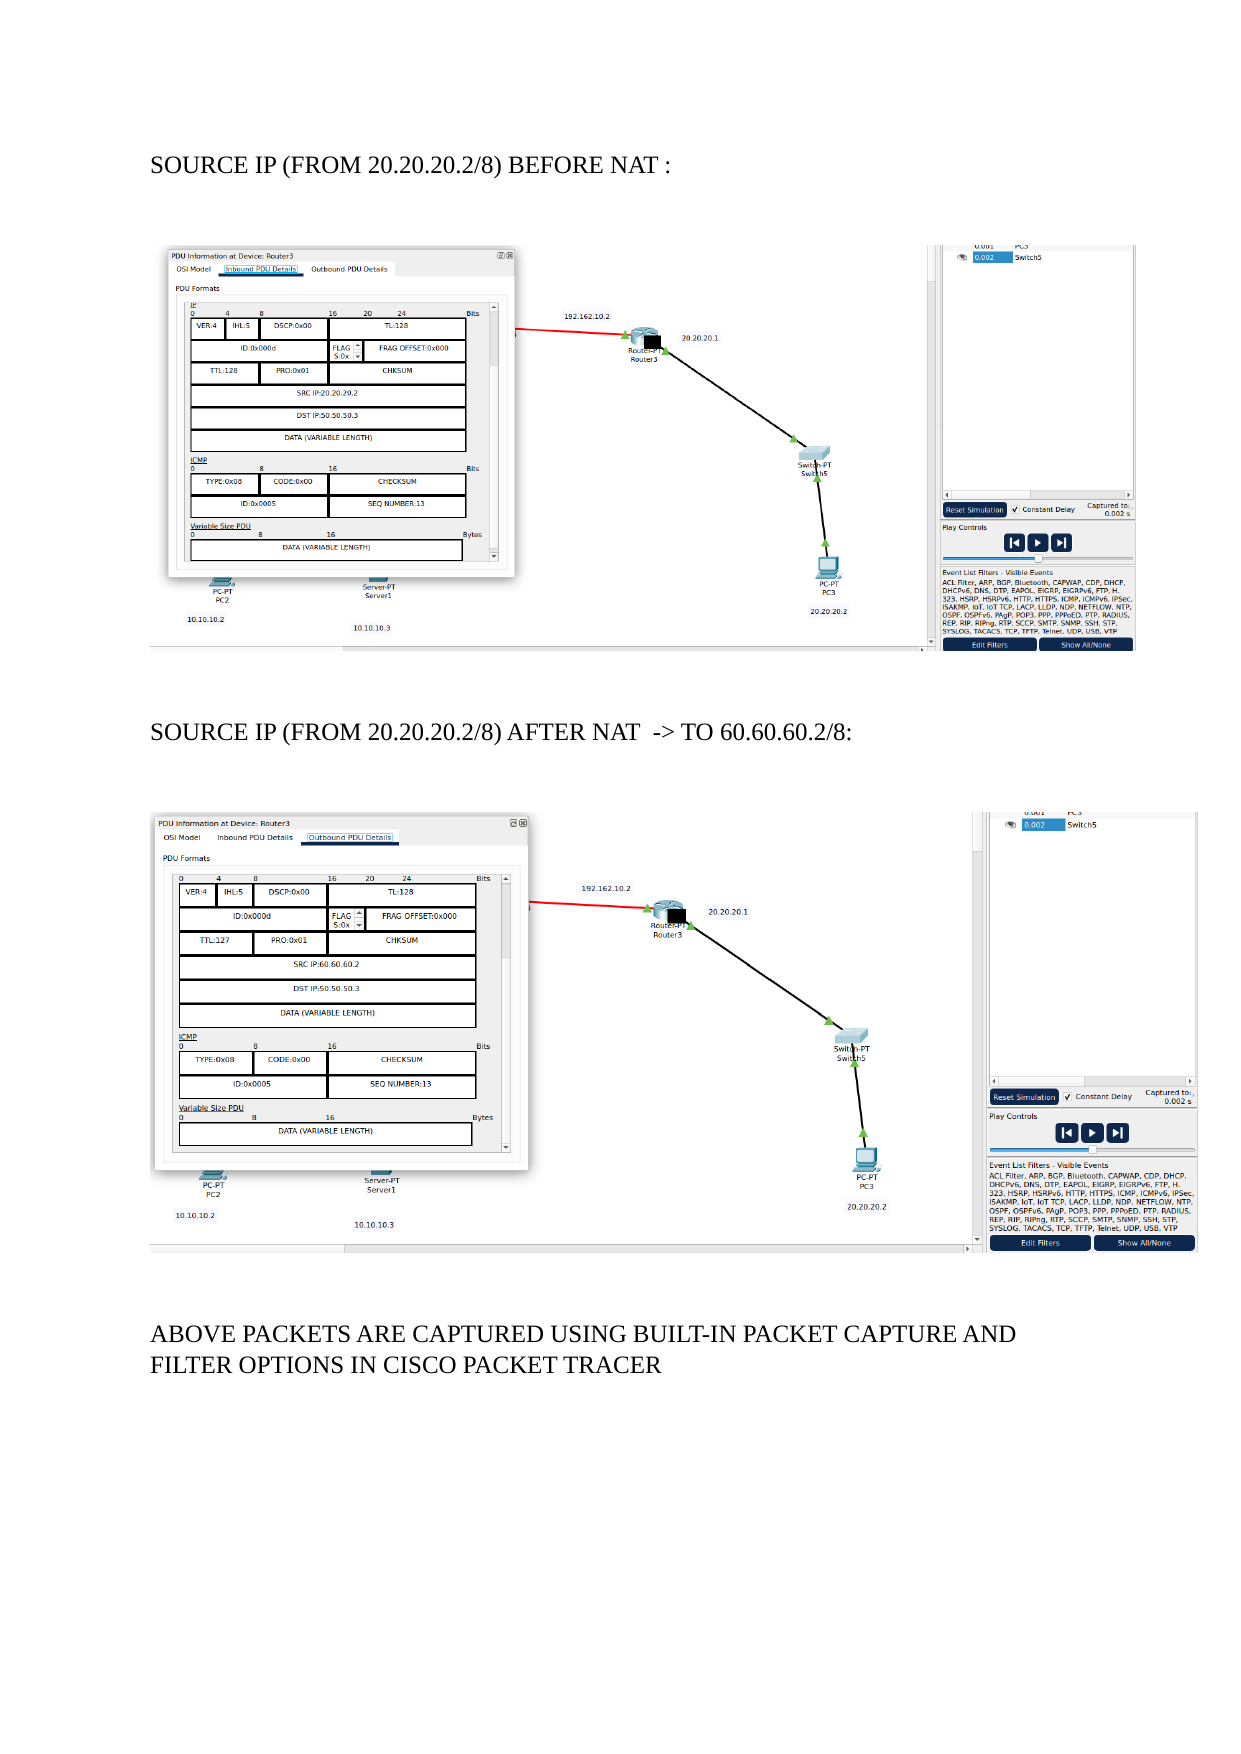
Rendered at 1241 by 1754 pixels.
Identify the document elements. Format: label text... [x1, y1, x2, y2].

text ABOVE PACKETS ARE CAPTURED USING BUILT-IN PACKET CAPTURE AND FILTER OPTIONS IN CISCO PACKET TRACER [150, 1319, 1090, 1379]
text SOURCE IP (FROM 20.20.20.2/8) AFTER NAT -> TO 60.60.60.2/8: [150, 717, 1090, 746]
picture [150, 245, 1136, 651]
picture [150, 812, 1198, 1253]
text SOURCE IP (FROM 20.20.20.2/8) BEFORE NAT : [150, 150, 1090, 179]
